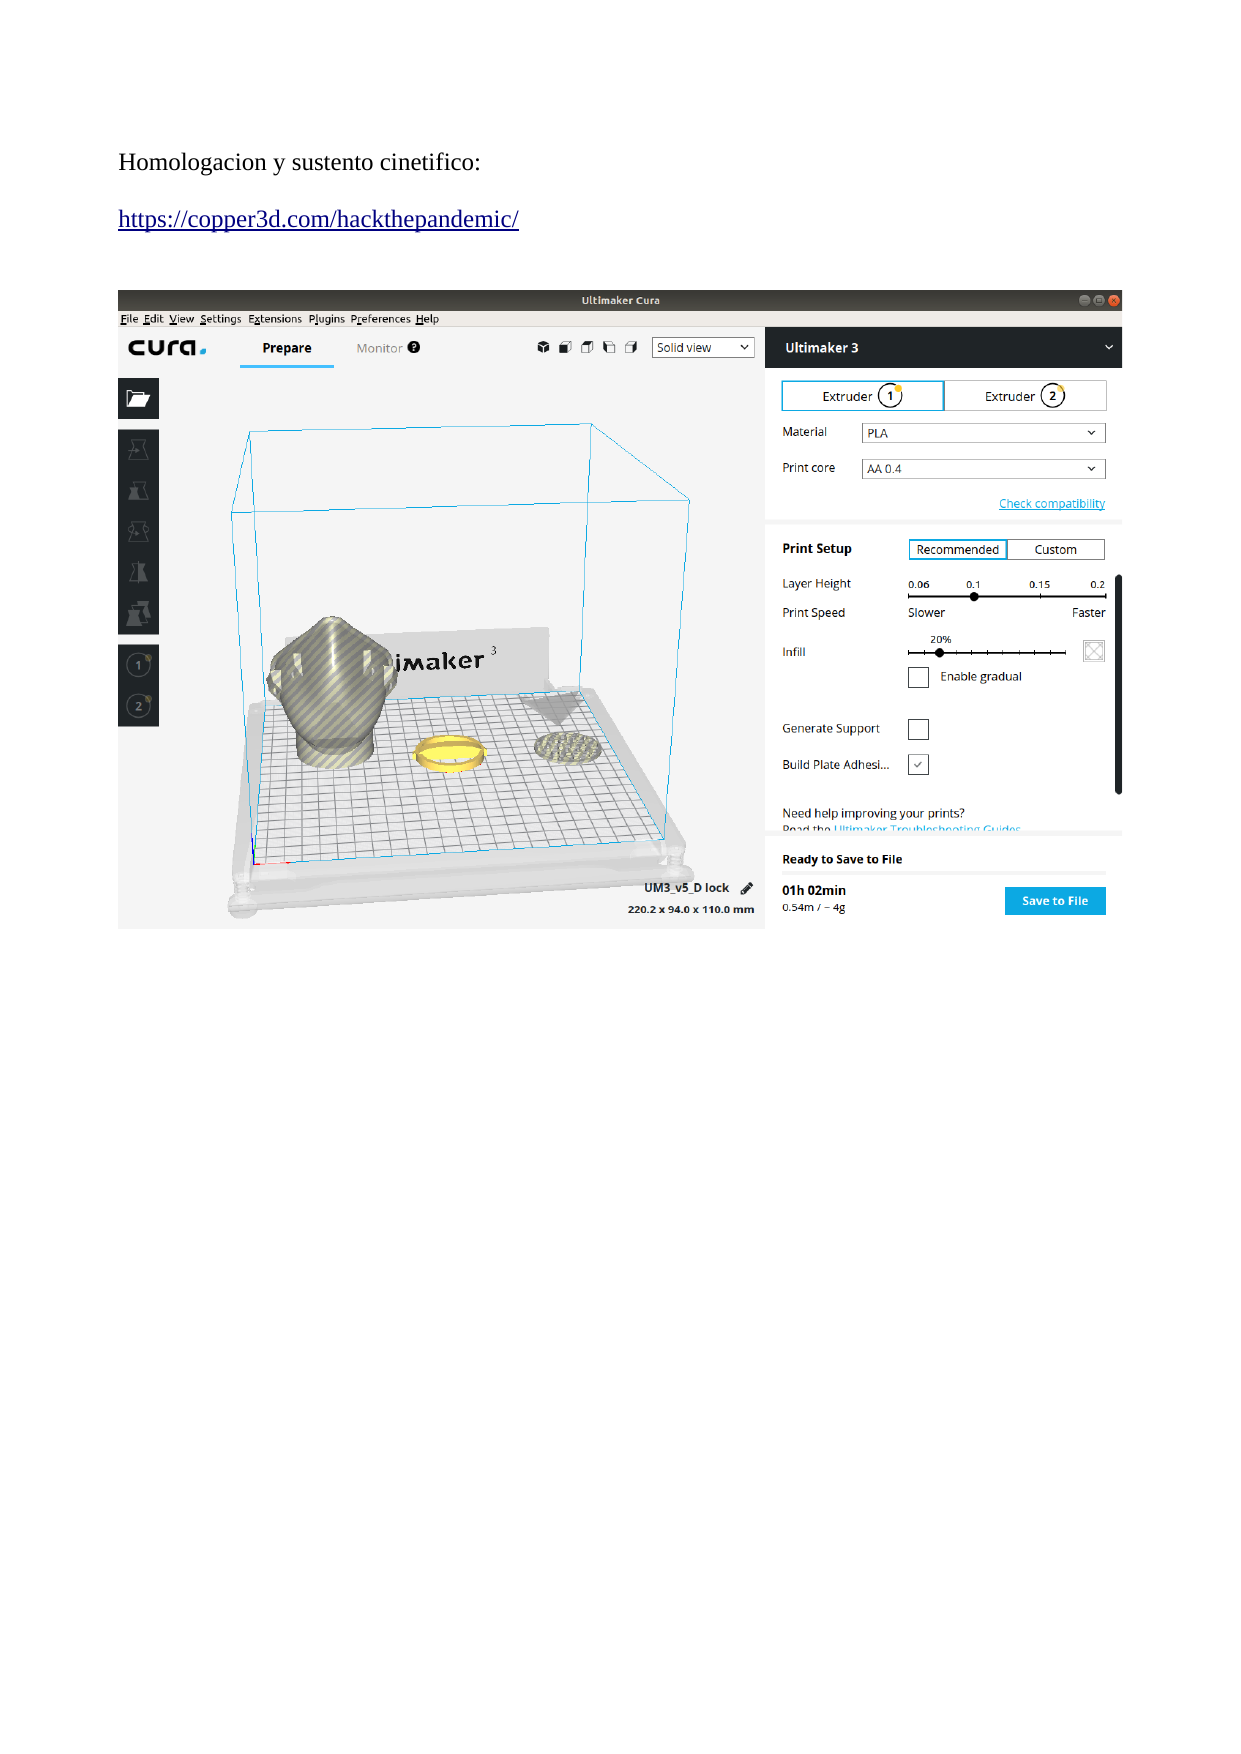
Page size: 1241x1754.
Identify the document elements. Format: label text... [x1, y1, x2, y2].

text https://copper3d.com/hackthepandemic/ [118, 204, 1122, 233]
picture [118, 290, 1123, 929]
text Homologacion y sustento cinetifico: [118, 147, 1122, 176]
